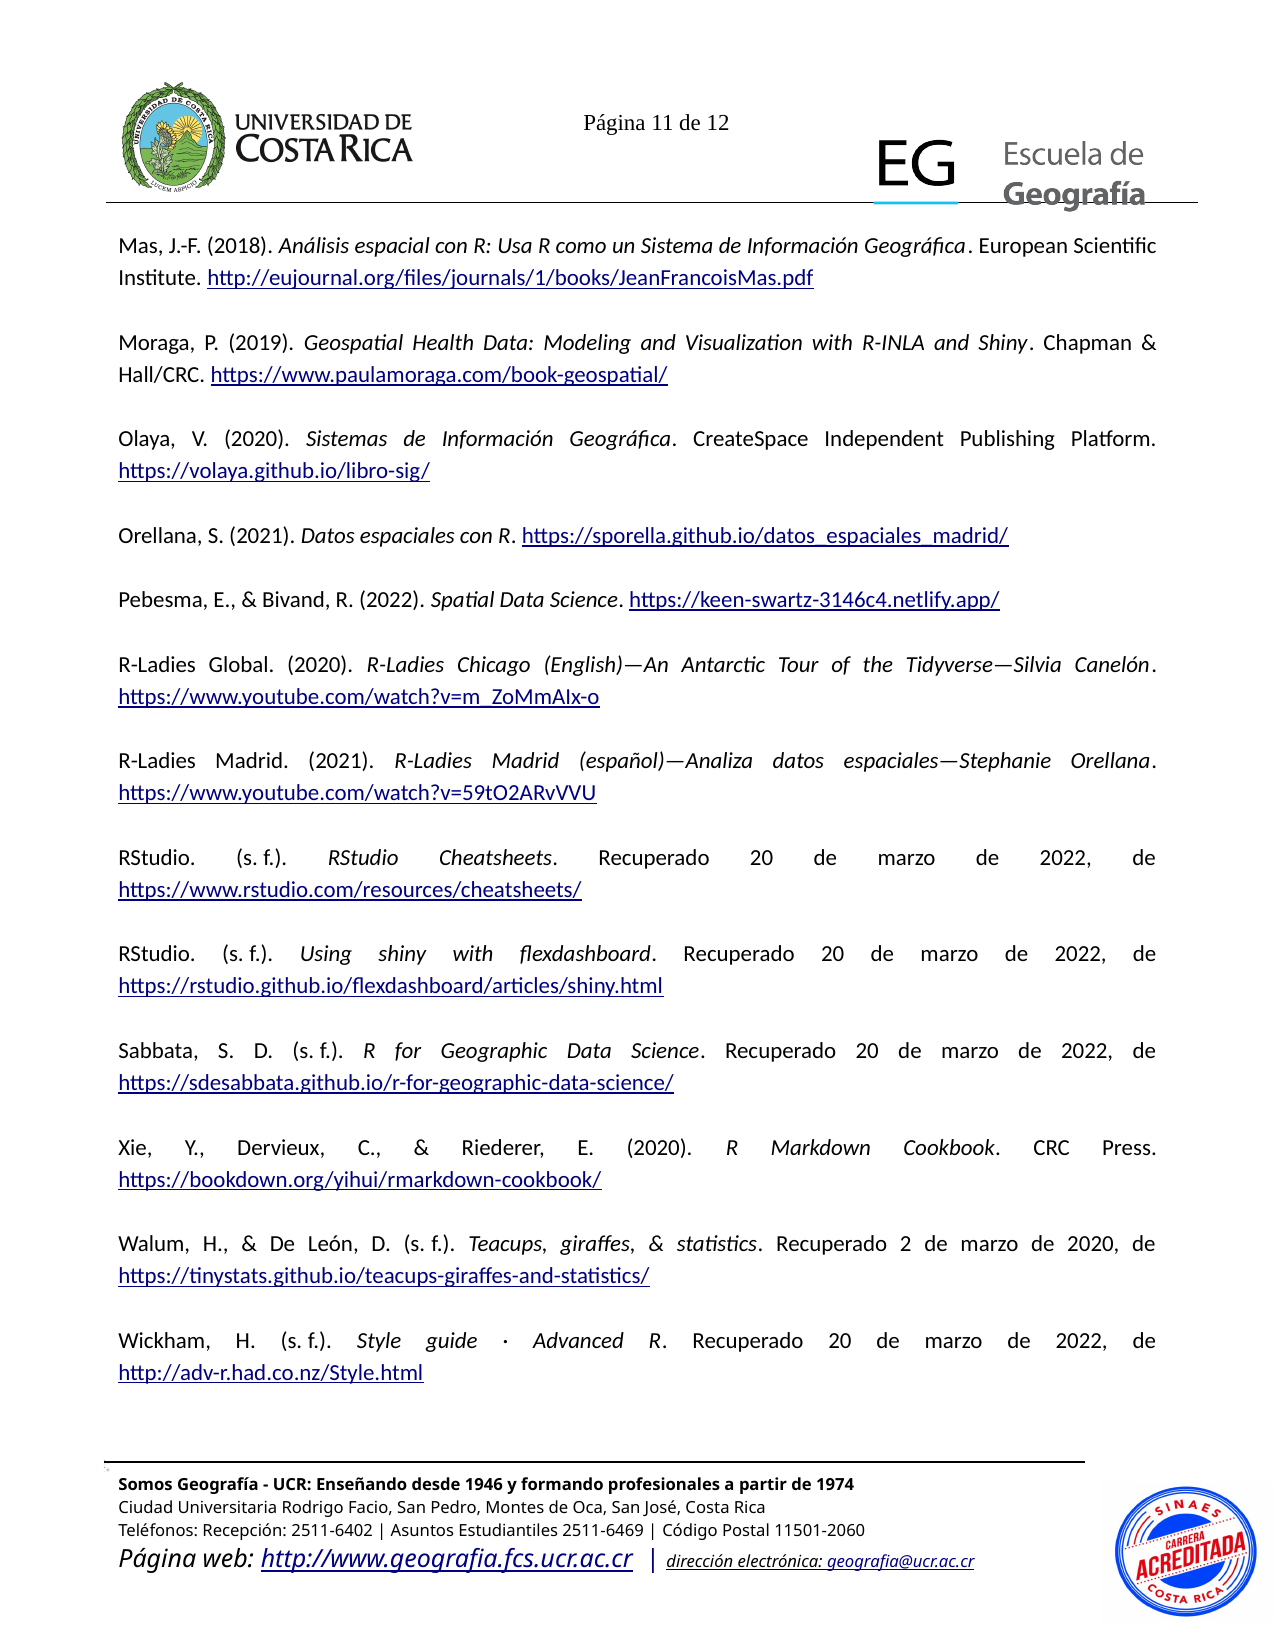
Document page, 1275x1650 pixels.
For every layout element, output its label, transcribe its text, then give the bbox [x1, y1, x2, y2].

text Mas, J.-F. (2018). Análisis espacial con R: Usa R como un Sistema de Información Geográfica. European Scientific Institute. http://eujournal.org/files/journals/1/books/JeanFrancoisMas.pdf [118, 231, 1157, 292]
picture [118, 76, 417, 197]
text Moraga, P. (2019). Geospatial Health Data: Modeling and Visualization with R-INLA and Shiny. Chapman & Hall/CRC. https://www.paulamoraga.com/book-geospatial/ [118, 328, 1157, 388]
text RStudio. (s. f.). RStudio Cheatsheets. Recuperado 20 de marzo de 2022, de https://www.rstudio.com/resources/cheatsheets/ [118, 843, 1157, 903]
text RStudio. (s. f.). Using shiny with flexdashboard. Recuperado 20 de marzo de 2022, de https://rstudio.github.io/flexdashboard/articles/shiny.html [118, 939, 1157, 1000]
picture [849, 96, 1169, 247]
text R-Ladies Madrid. (2021). R-Ladies Madrid (español)—Analiza datos espaciales—Stephanie Orellana. https://www.youtube.com/watch?v=59tO2ARvVVU [118, 746, 1157, 807]
picture [1101, 1482, 1274, 1622]
text Orellana, S. (2021). Datos espaciales con R. https://sporella.github.io/datos_espaciales_madrid/ [118, 521, 1157, 549]
picture [103, 1452, 110, 1479]
text Pebesma, E., & Bivand, R. (2022). Spatial Data Science. https://keen-swartz-3146c4.netlify.app/ [118, 585, 1157, 613]
text Sabbata, S. D. (s. f.). R for Geographic Data Science. Recuperado 20 de marzo de 2022, de https://sdesabbata.github.io/r-for-geographic-data-science/ [118, 1036, 1157, 1096]
text Xie, Y., Dervieux, C., & Riederer, E. (2020). R Markdown Cookbook. CRC Press. https://bookdown.org/yihui/rmarkdown-cookbook/ [118, 1133, 1157, 1193]
text Olaya, V. (2020). Sistemas de Información Geográfica. CreateSpace Independent Publishing Platform. https://volaya.github.io/libro-sig/ [118, 424, 1157, 485]
text R-Ladies Global. (2020). R-Ladies Chicago (English)—An Antarctic Tour of the Tidyverse—Silvia Canelón. https://www.youtube.com/watch?v=m_ZoMmAIx-o [118, 650, 1157, 710]
text Wickham, H. (s. f.). Style guide · Advanced R. Recuperado 20 de marzo de 2022, de http://adv-r.had.co.nz/Style.html [118, 1326, 1157, 1386]
text Walum, H., & De León, D. (s. f.). Teacups, giraffes, & statistics. Recuperado 2 de marzo de 2020, de https://tinystats.github.io/teacups-giraffes-and-statistics/ [118, 1229, 1157, 1289]
